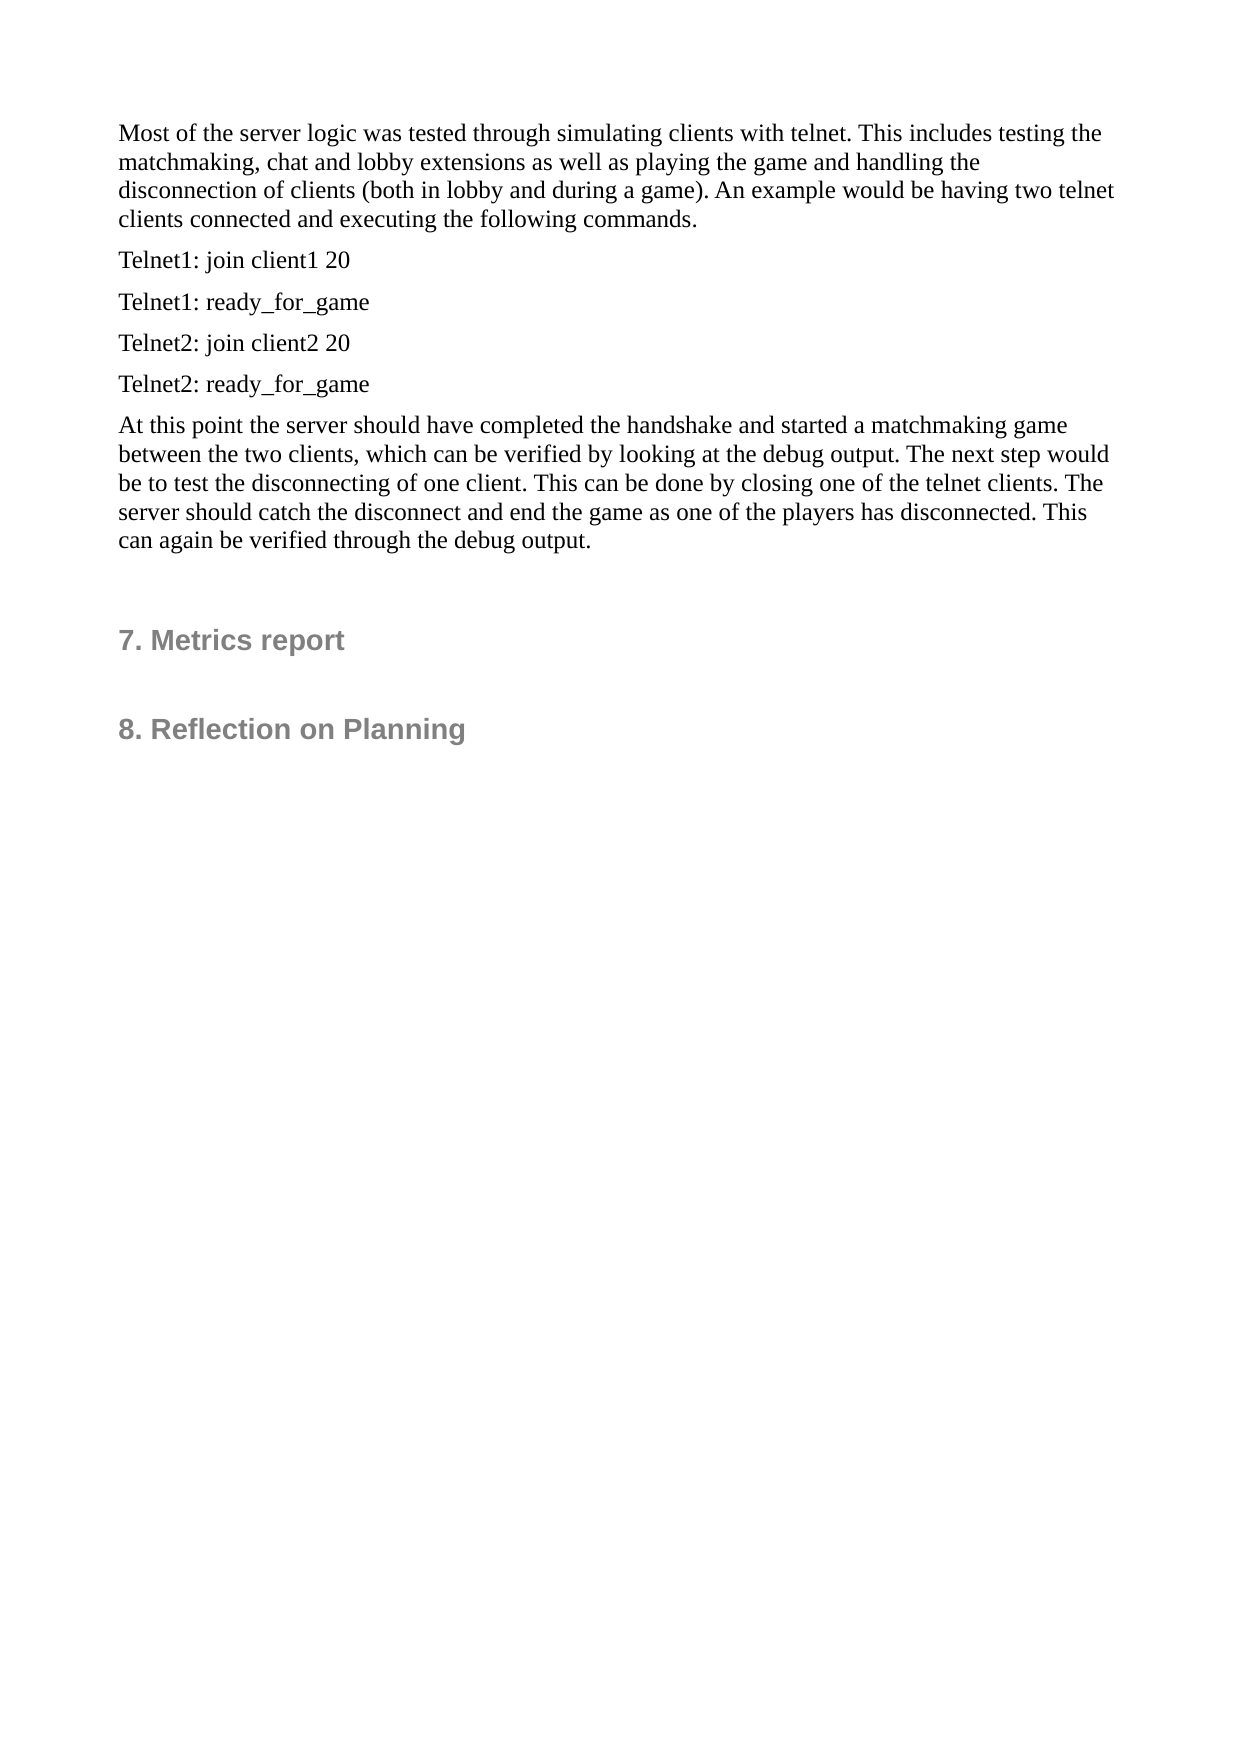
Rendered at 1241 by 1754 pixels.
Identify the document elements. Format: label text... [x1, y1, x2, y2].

text Telnet2: join client2 20 [118, 328, 1122, 357]
text At this point the server should have completed the handshake and started a matchmaking game between the two clients, which can be verified by looking at the debug output. The next step would be to test the disconnecting of one client. This can be done by closing one of the telnet clients. The server should catch the disconnect and end the game as one of the players has disconnected. This can again be verified through the debug output. [118, 411, 1122, 554]
text Most of the server logic was tested through simulating clients with telnet. This includes testing the matchmaking, chat and lobby extensions as well as playing the game and handling the disconnection of clients (both in lobby and during a game). An example would be having two telnet clients connected and executing the following commands. [118, 118, 1122, 233]
text Telnet1: join client1 20 [118, 246, 1122, 274]
subtitle 8. Reflection on Planning [118, 712, 1122, 746]
subtitle 7. Metrics report [118, 623, 1122, 656]
text Telnet1: ready_for_game [118, 287, 1122, 316]
text Telnet2: ready_for_game [118, 369, 1122, 398]
